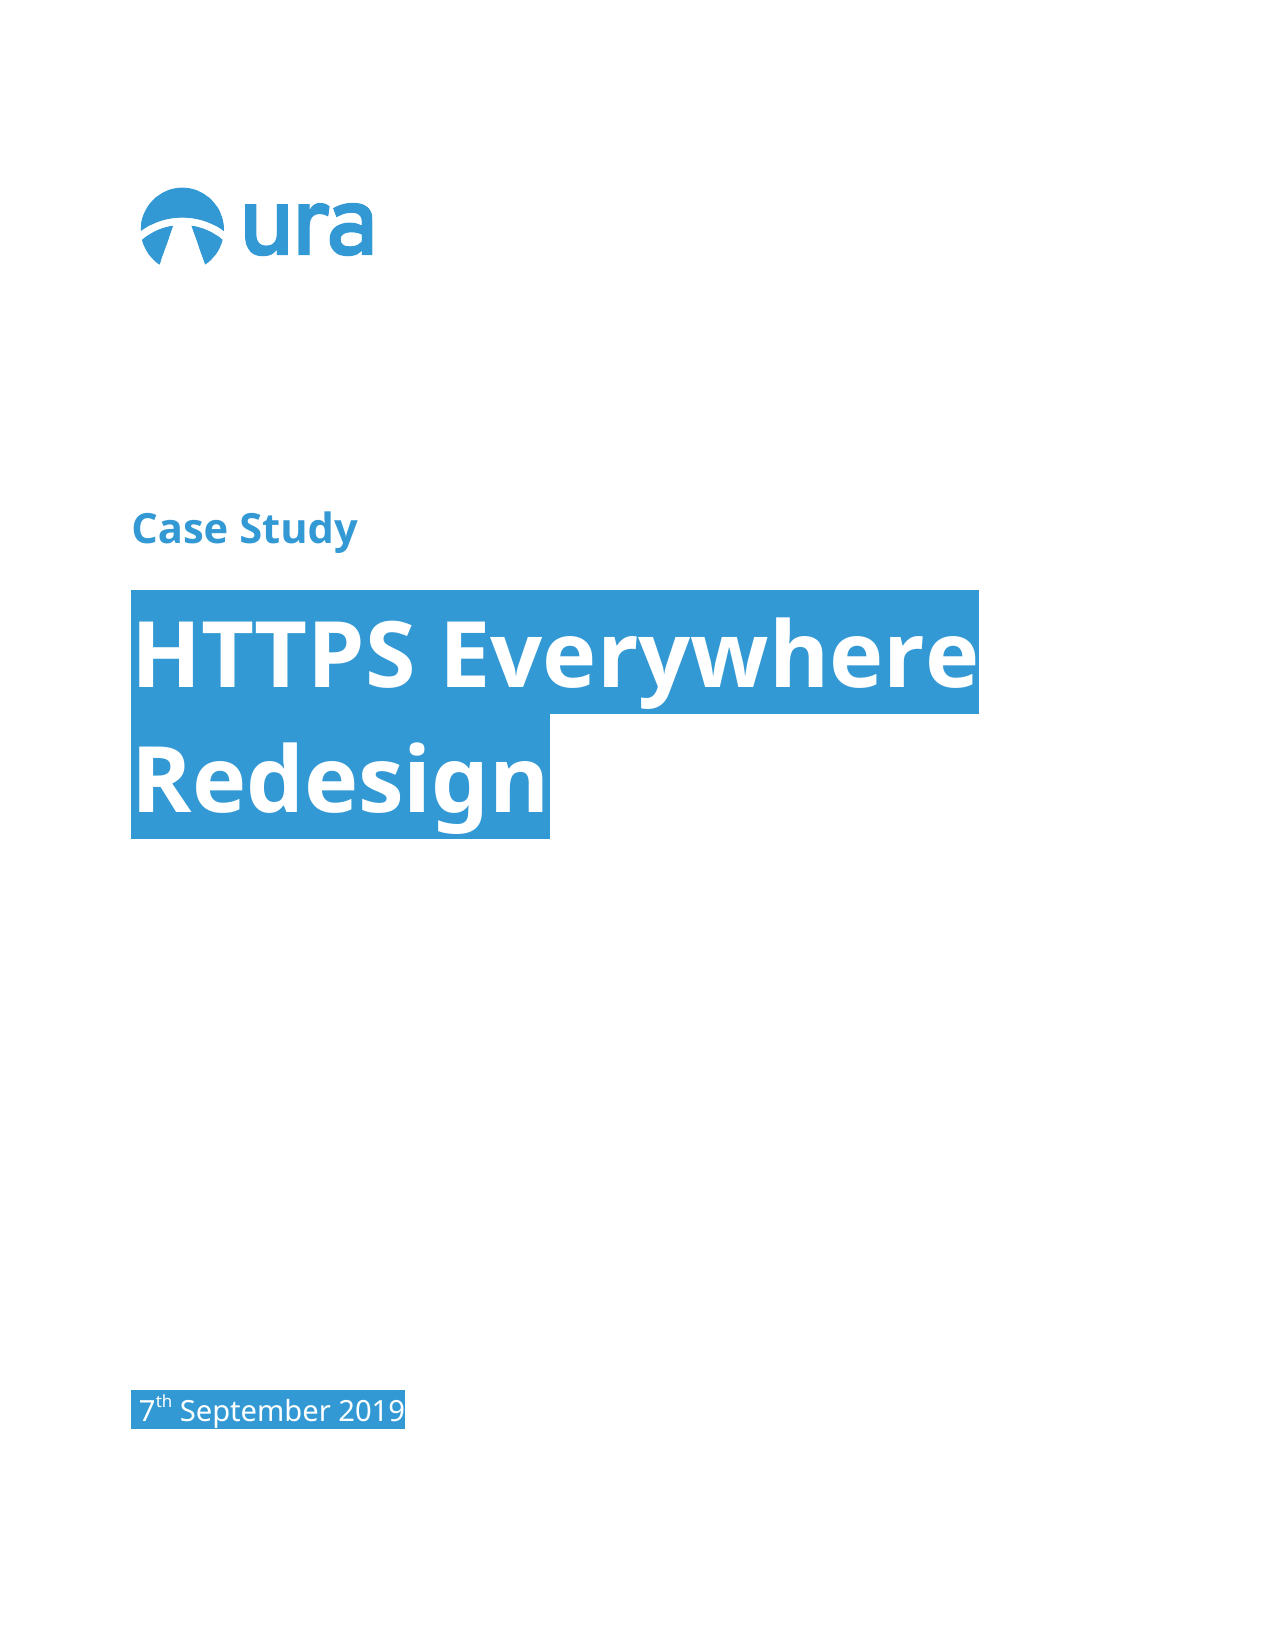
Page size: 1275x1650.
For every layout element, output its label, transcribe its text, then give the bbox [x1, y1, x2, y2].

picture [140, 187, 373, 265]
text Case Study [131, 498, 1116, 555]
text HTTPS Everywhere Redesign [131, 589, 1116, 839]
text 7th September 2019 [131, 1390, 1116, 1429]
